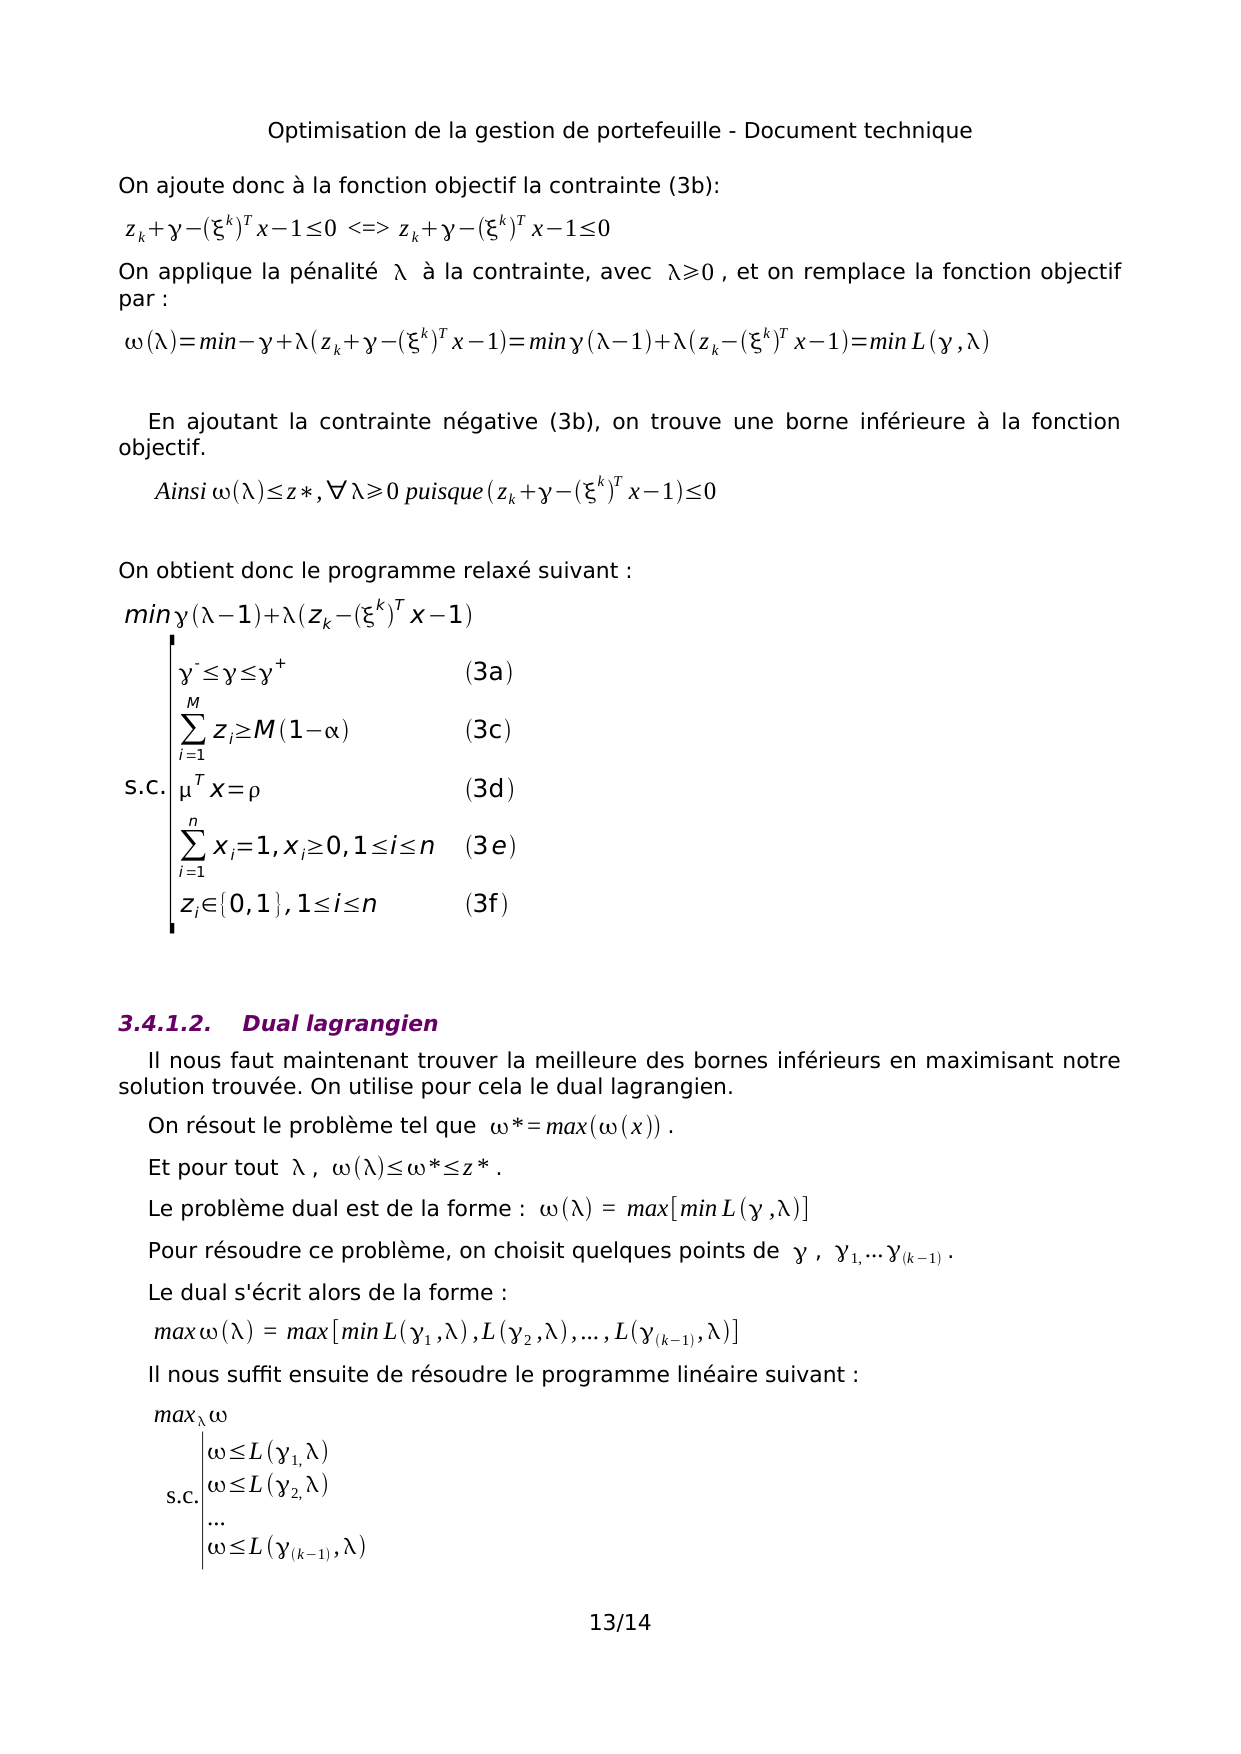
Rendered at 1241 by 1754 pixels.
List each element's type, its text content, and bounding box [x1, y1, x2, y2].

text On ajoute donc à la fonction objectif la contrainte (3b): [118, 173, 1122, 199]
text Il nous faut maintenant trouver la meilleure des bornes inférieurs en maximisant notre solution trouvée. On utilise pour cela le dual lagrangien. [118, 1049, 1122, 1100]
text Et pour tout , . [118, 1153, 1122, 1182]
text On obtient donc le programme relaxé suivant : [118, 558, 1122, 584]
subtitle Dual lagrangien [118, 1011, 1122, 1036]
text On résout le problème tel que . [118, 1112, 1122, 1141]
text En ajoutant la contrainte négative (3b), on trouve une borne inférieure à la fonction objectif. [118, 409, 1122, 460]
text On applique la pénalité à la contrainte, avec , et on remplace la fonction objectif par : [118, 258, 1122, 312]
text Il nous suffit ensuite de résoudre le programme linéaire suivant : [118, 1362, 1122, 1388]
text Le problème dual est de la forme : [118, 1194, 1122, 1223]
text Pour résoudre ce problème, on choisit quelques points de , . [118, 1235, 1122, 1267]
text Le dual s'écrit alors de la forme : [118, 1280, 1122, 1305]
